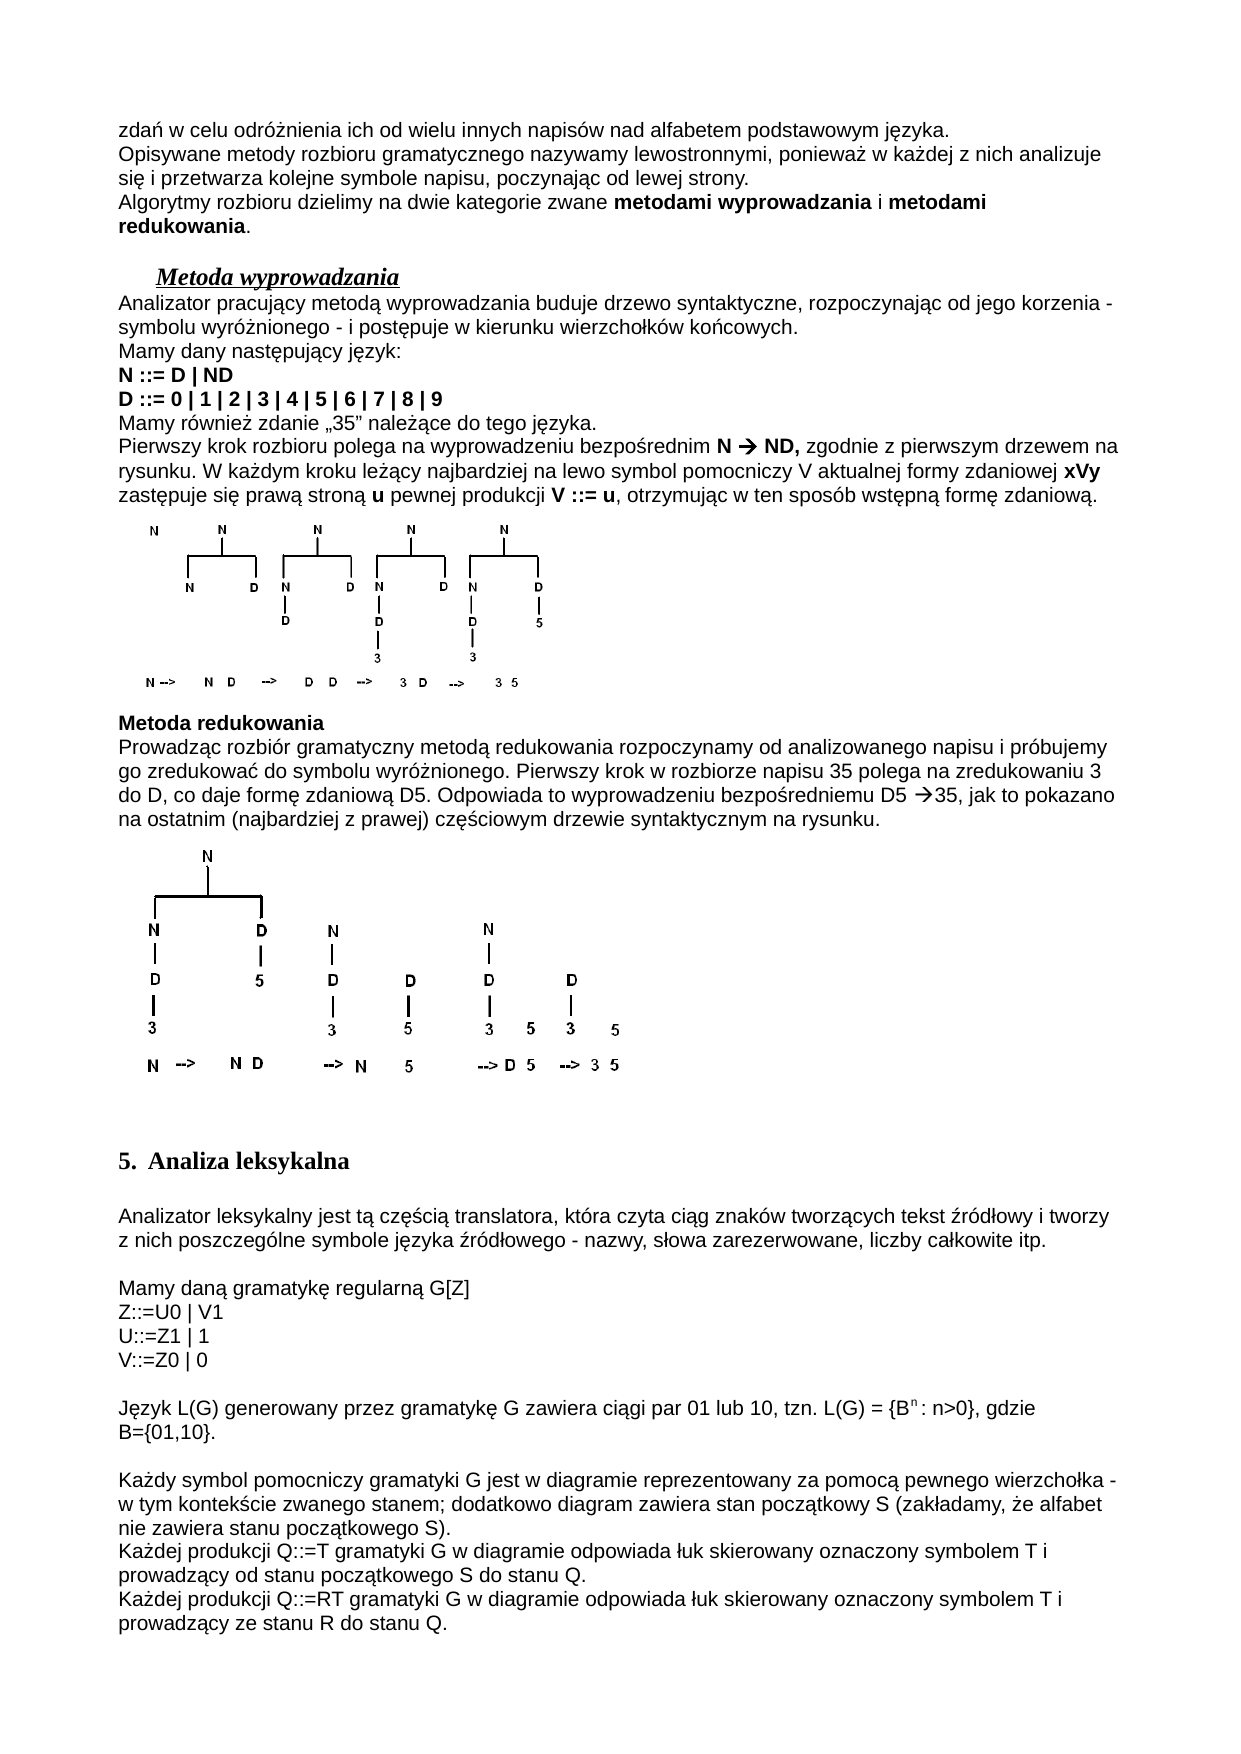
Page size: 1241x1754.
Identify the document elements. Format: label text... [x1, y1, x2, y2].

text Analizator pracujący metodą wyprowadzania buduje drzewo syntaktyczne, rozpoczynając od jego korzenia - symbolu wyróżnionego - i postępuje w kierunku wierzchołków końcowych. [118, 291, 1122, 338]
text Mamy daną gramatykę regularną G[Z] [118, 1276, 1122, 1300]
text Każdy symbol pomocniczy gramatyki G jest w diagramie reprezentowany za pomocą pewnego wierzchołka - w tym kontekście zwanego stanem; dodatkowo diagram zawiera stan początkowy S (zakładamy, że alfabet nie zawiera stanu początkowego S). [118, 1467, 1122, 1539]
text Metoda redukowania [118, 711, 1122, 735]
text Każdej produkcji Q::=RT gramatyki G w diagramie odpowiada łuk skierowany oznaczony symbolem T i prowadzący ze stanu R do stanu Q. [118, 1587, 1122, 1635]
list Analiza leksykalna [118, 1146, 1122, 1175]
text Pierwszy krok rozbioru polega na wyprowadzeniu bezpośrednim N  ND, zgodnie z pierwszym drzewem na rysunku. W każdym kroku leżący najbardziej na lewo symbol pomocniczy V aktualnej formy zdaniowej xVy zastępuje się prawą stroną u pewnej produkcji V ::= u, otrzymując w ten sposób wstępną formę zdaniową. [118, 434, 1122, 506]
text Mamy również zdanie „35” należące do tego języka. [118, 410, 1122, 434]
text Prowadząc rozbiór gramatyczny metodą redukowania rozpoczynamy od analizowanego napisu i próbujemy go zredukować do symbolu wyróżnionego. Pierwszy krok w rozbiorze napisu 35 polega na zredukowaniu 3 do D, co daje formę zdaniową D5. Odpowiada to wyprowadzeniu bezpośredniemu D5 35, jak to pokazano na ostatnim (najbardziej z prawej) częściowym drzewie syntaktycznym na rysunku. [118, 735, 1122, 831]
subtitle Metoda wyprowadzania [156, 262, 1122, 291]
text Język L(G) generowany przez gramatykę G zawiera ciągi par 01 lub 10, tzn. L(G) = {Bn : n>0}, gdzie B={01,10}. [118, 1396, 1122, 1443]
text Z::=U0 | V1 [118, 1300, 1122, 1324]
text Mamy dany następujący język: [118, 338, 1122, 362]
text Algorytmy rozbioru dzielimy na dwie kategorie zwane metodami wyprowadzania i metodami redukowania. [118, 190, 1122, 238]
text D ::= 0 | 1 | 2 | 3 | 4 | 5 | 6 | 7 | 8 | 9 [118, 386, 1122, 410]
text V::=Z0 | 0 [118, 1348, 1122, 1372]
text Opisywane metody rozbioru gramatycznego nazywamy lewostronnymi, ponieważ w każdej z nich analizuje się i przetwarza kolejne symbole napisu, poczynając od lewej strony. [118, 142, 1122, 190]
text Analizator leksykalny jest tą częścią translatora, która czyta ciąg znaków tworzących tekst źródłowy i tworzy z nich poszczególne symbole języka źródłowego - nazwy, słowa zarezerwowane, liczby całkowite itp. [118, 1204, 1122, 1252]
text zdań w celu odróżnienia ich od wielu innych napisów nad alfabetem podstawowym języka. [118, 118, 1122, 142]
text Każdej produkcji Q::=T gramatyki G w diagramie odpowiada łuk skierowany oznaczony symbolem T i prowadzący od stanu początkowego S do stanu Q. [118, 1539, 1122, 1587]
text U::=Z1 | 1 [118, 1324, 1122, 1348]
text N ::= D | ND [118, 362, 1122, 386]
